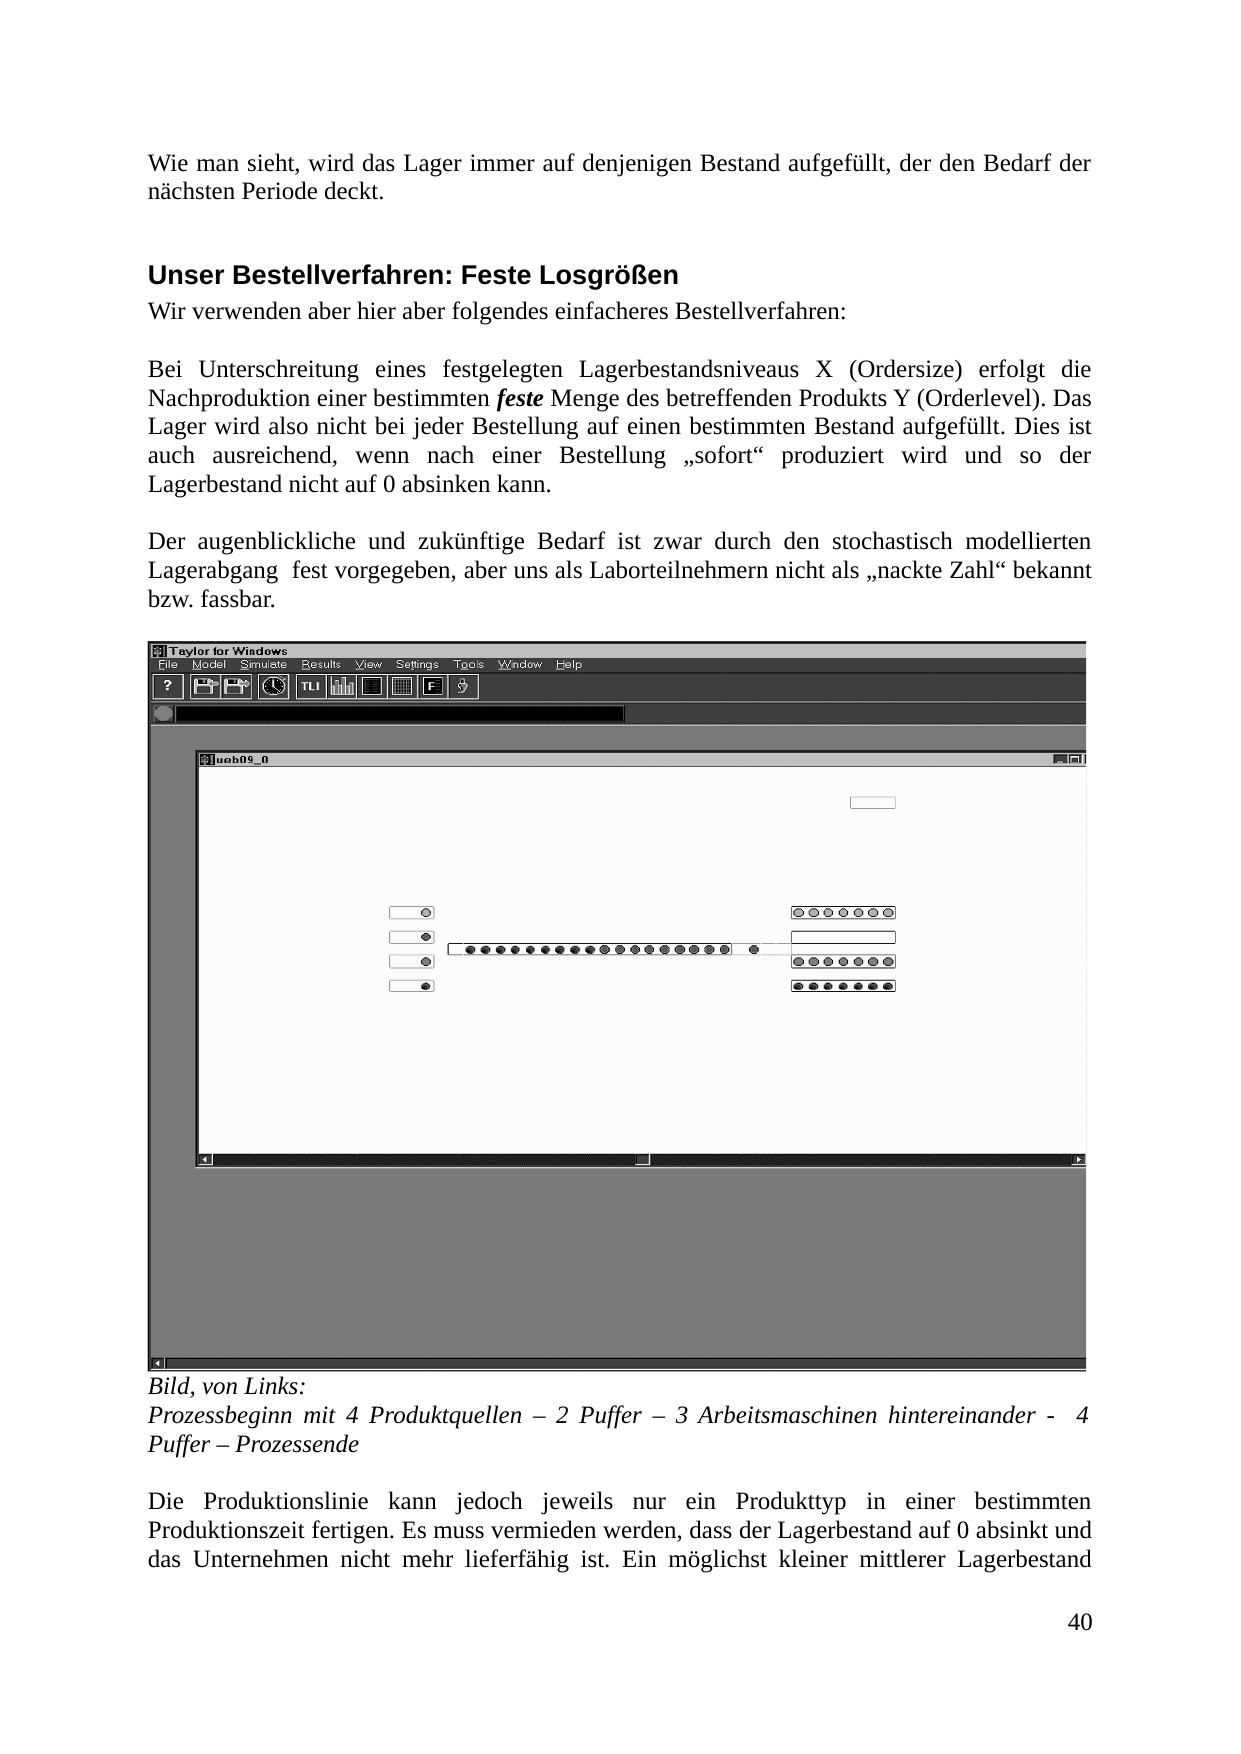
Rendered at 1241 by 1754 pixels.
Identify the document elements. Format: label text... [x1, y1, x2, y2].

text Prozessbeginn mit 4 Produktquellen – 2 Puffer – 3 Arbeitsmaschinen hintereinander - 4 Puffer – Prozessende [148, 1400, 1093, 1457]
text Wie man sieht, wird das Lager immer auf denjenigen Bestand aufgefüllt, der den Bedarf der nächsten Periode deckt. [148, 148, 1093, 205]
text Bei Unterschreitung eines festgelegten Lagerbestandsniveaus X (Ordersize) erfolgt die Nachproduktion einer bestimmten feste Menge des betreffenden Produkts Y (Orderlevel). Das Lager wird also nicht bei jeder Bestellung auf einen bestimmten Bestand aufgefüllt. Dies ist auch ausreichend, wenn nach einer Bestellung „sofort“ produziert wird und so der Lagerbestand nicht auf 0 absinken kann. [148, 354, 1093, 498]
picture [147, 641, 1087, 1372]
text Die Produktionslinie kann jedoch jeweils nur ein Produkttyp in einer bestimmten Produktionszeit fertigen. Es muss vermieden werden, dass der Lagerbestand auf 0 absinkt und das Unternehmen nicht mehr lieferfähig ist. Ein möglichst kleiner mittlerer Lagerbestand [148, 1486, 1093, 1572]
text Bild, von Links: [148, 1371, 1093, 1400]
text Der augenblickliche und zukünftige Bedarf ist zwar durch den stochastisch modellierten Lagerabgang fest vorgegeben, aber uns als Laborteilnehmern nicht als „nackte Zahl“ bekannt bzw. fassbar. [148, 526, 1093, 613]
text Wir verwenden aber hier aber folgendes einfacheres Bestellverfahren: [148, 296, 1093, 325]
subtitle Unser Bestellverfahren: Feste Losgrößen [148, 259, 1093, 290]
